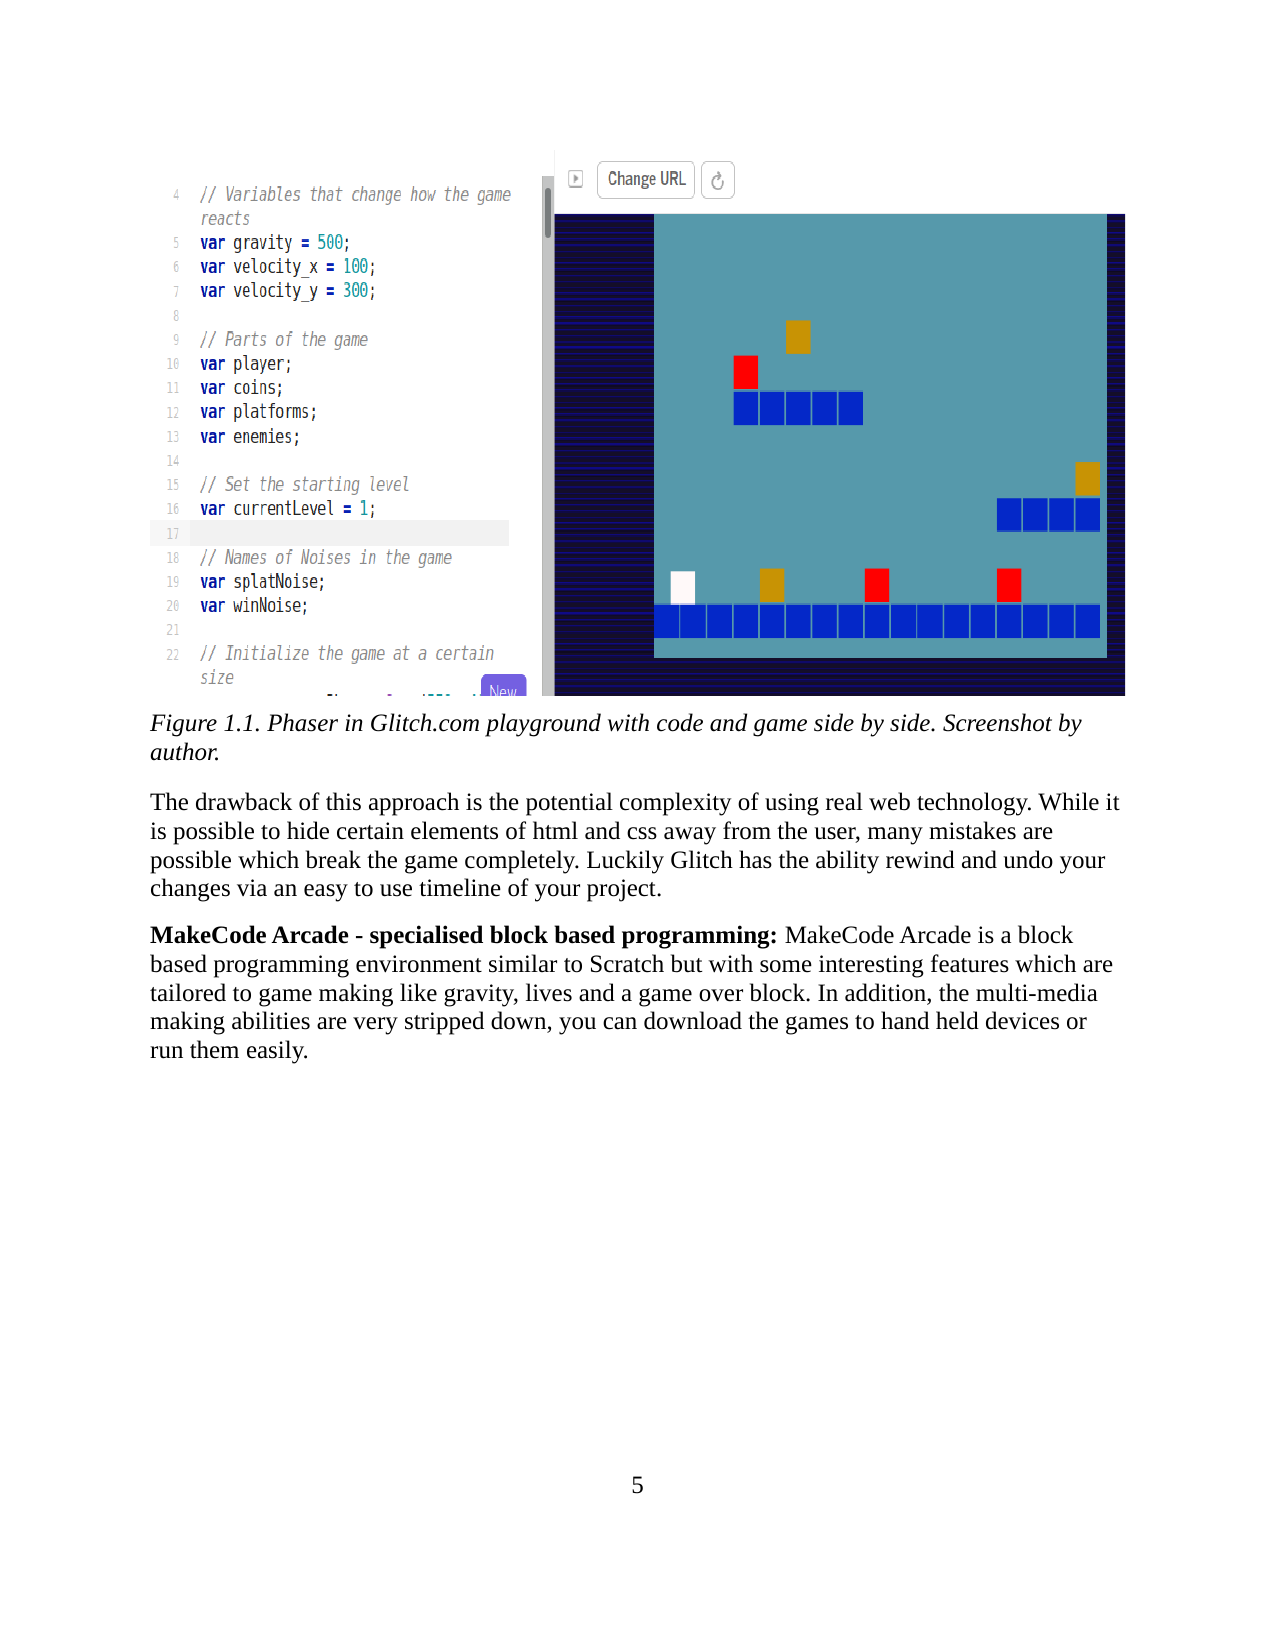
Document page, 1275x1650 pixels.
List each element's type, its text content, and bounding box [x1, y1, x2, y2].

text The drawback of this approach is the potential complexity of using real web technology. While it is possible to hide certain elements of html and css away from the user, many mistakes are possible which break the game completely. Luckily Glitch has the ability rewind and undo your changes via an easy to use timeline of your project. [150, 787, 1125, 902]
text Figure 1.1. Phaser in Glitch.com playground with code and game side by side. Screenshot by author. [150, 708, 1125, 766]
picture [150, 150, 1125, 696]
text MakeCode Arcade - specialised block based programming: MakeCode Arcade is a block based programming environment similar to Scratch but with some interesting features which are tailored to game making like gravity, lives and a game over block. In addition, the multi-media making abilities are very stripped down, you can download the games to hand held devices or run them easily. [150, 920, 1125, 1064]
